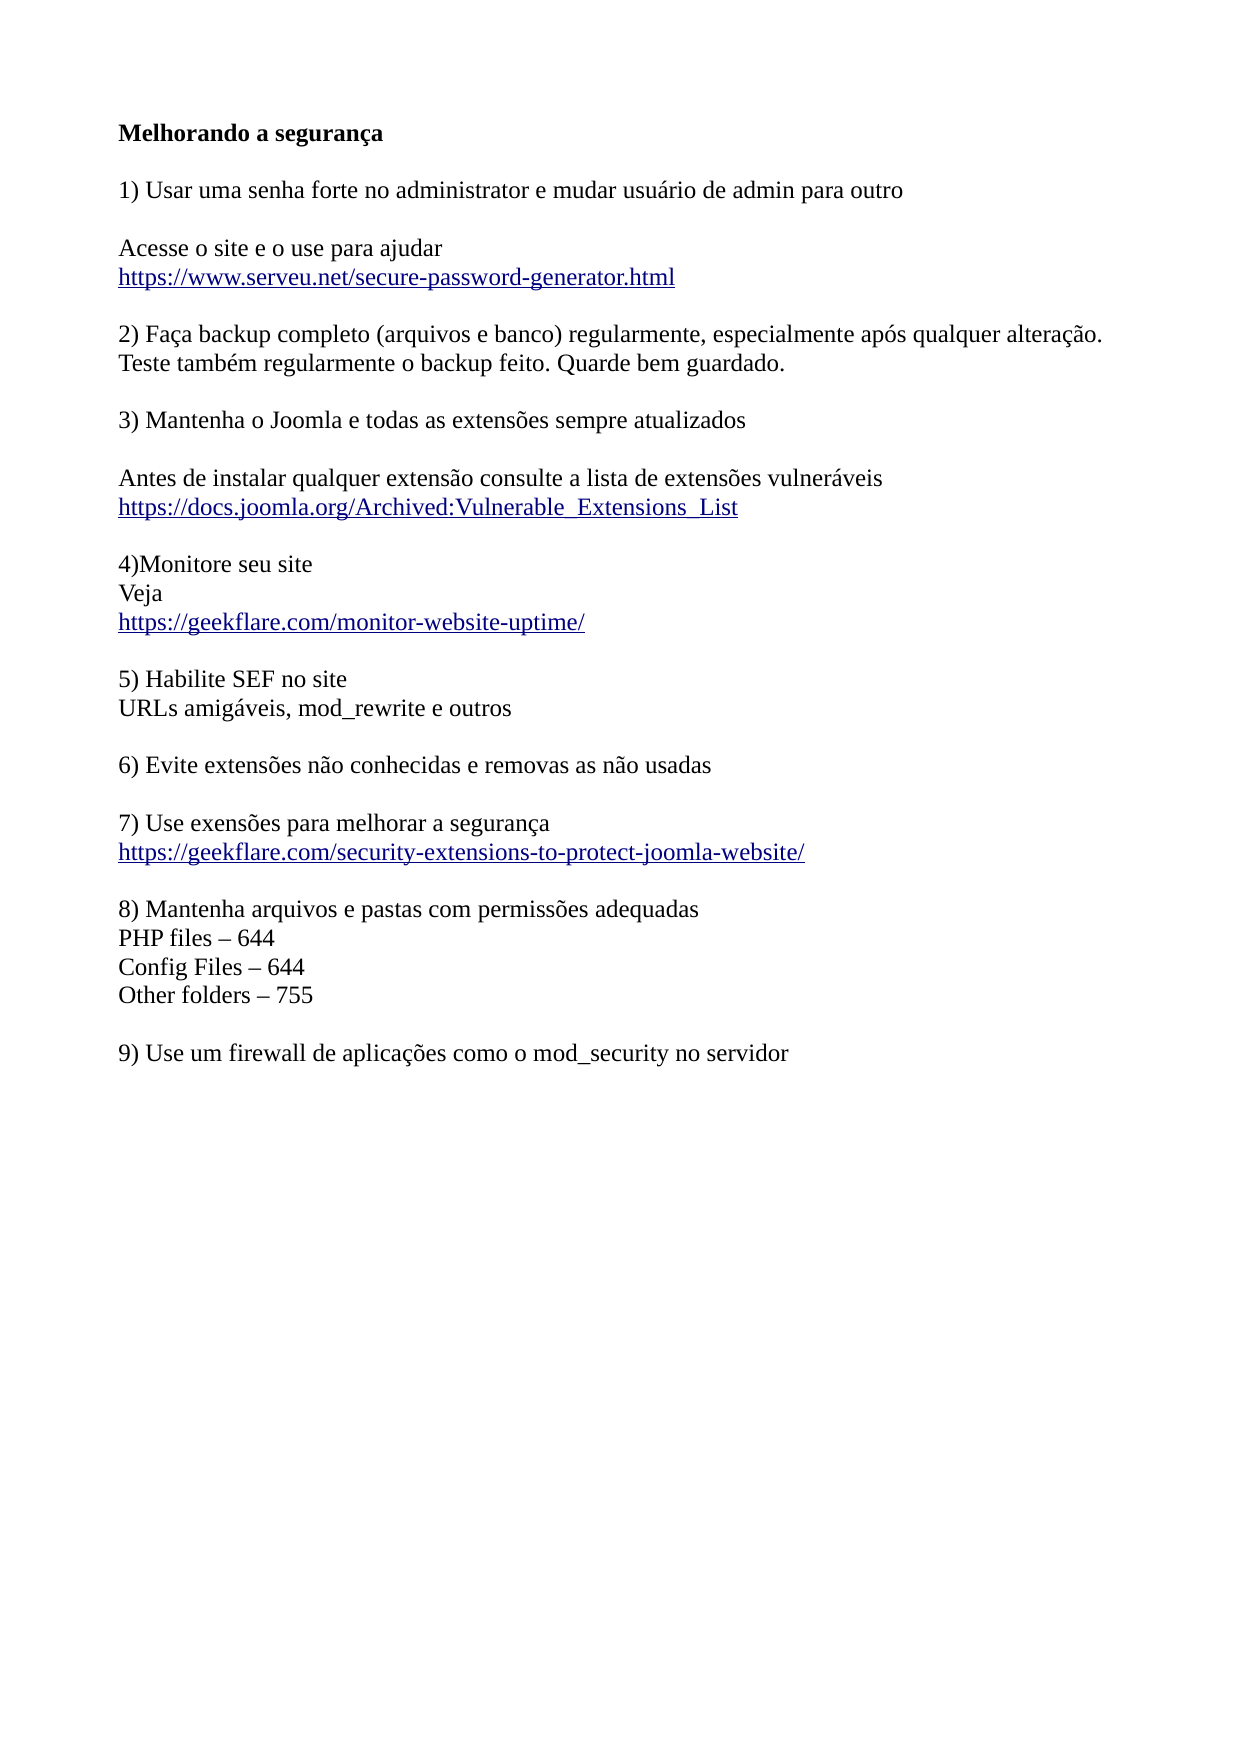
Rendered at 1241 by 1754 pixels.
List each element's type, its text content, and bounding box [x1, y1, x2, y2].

text 8) Mantenha arquivos e pastas com permissões adequadas [118, 894, 1122, 923]
text 4)Monitore seu site [118, 549, 1122, 578]
text 7) Use exensões para melhorar a segurança [118, 808, 1122, 837]
text Melhorando a segurança [118, 118, 1122, 147]
text Veja [118, 578, 1122, 607]
text PHP files – 644 [118, 923, 1122, 952]
text https://www.serveu.net/secure-password-generator.html [118, 262, 1122, 291]
text 1) Usar uma senha forte no administrator e mudar usuário de admin para outro [118, 176, 1122, 204]
text https://geekflare.com/monitor-website-uptime/ [118, 607, 1122, 636]
text 3) Mantenha o Joomla e todas as extensões sempre atualizados [118, 406, 1122, 434]
text Antes de instalar qualquer extensão consulte a lista de extensões vulneráveis [118, 463, 1122, 492]
text 9) Use um firewall de aplicações como o mod_security no servidor [118, 1038, 1122, 1067]
text URLs amigáveis, mod_rewrite e outros [118, 693, 1122, 722]
text Teste também regularmente o backup feito. Quarde bem guardado. [118, 348, 1122, 377]
text Config Files – 644 [118, 952, 1122, 981]
text Other folders – 755 [118, 981, 1122, 1009]
text 5) Habilite SEF no site [118, 664, 1122, 693]
text 2) Faça backup completo (arquivos e banco) regularmente, especialmente após qualquer alteração. [118, 319, 1122, 348]
text https://geekflare.com/security-extensions-to-protect-joomla-website/ [118, 837, 1122, 866]
text https://docs.joomla.org/Archived:Vulnerable_Extensions_List [118, 492, 1122, 521]
text 6) Evite extensões não conhecidas e removas as não usadas [118, 751, 1122, 779]
text Acesse o site e o use para ajudar [118, 233, 1122, 262]
